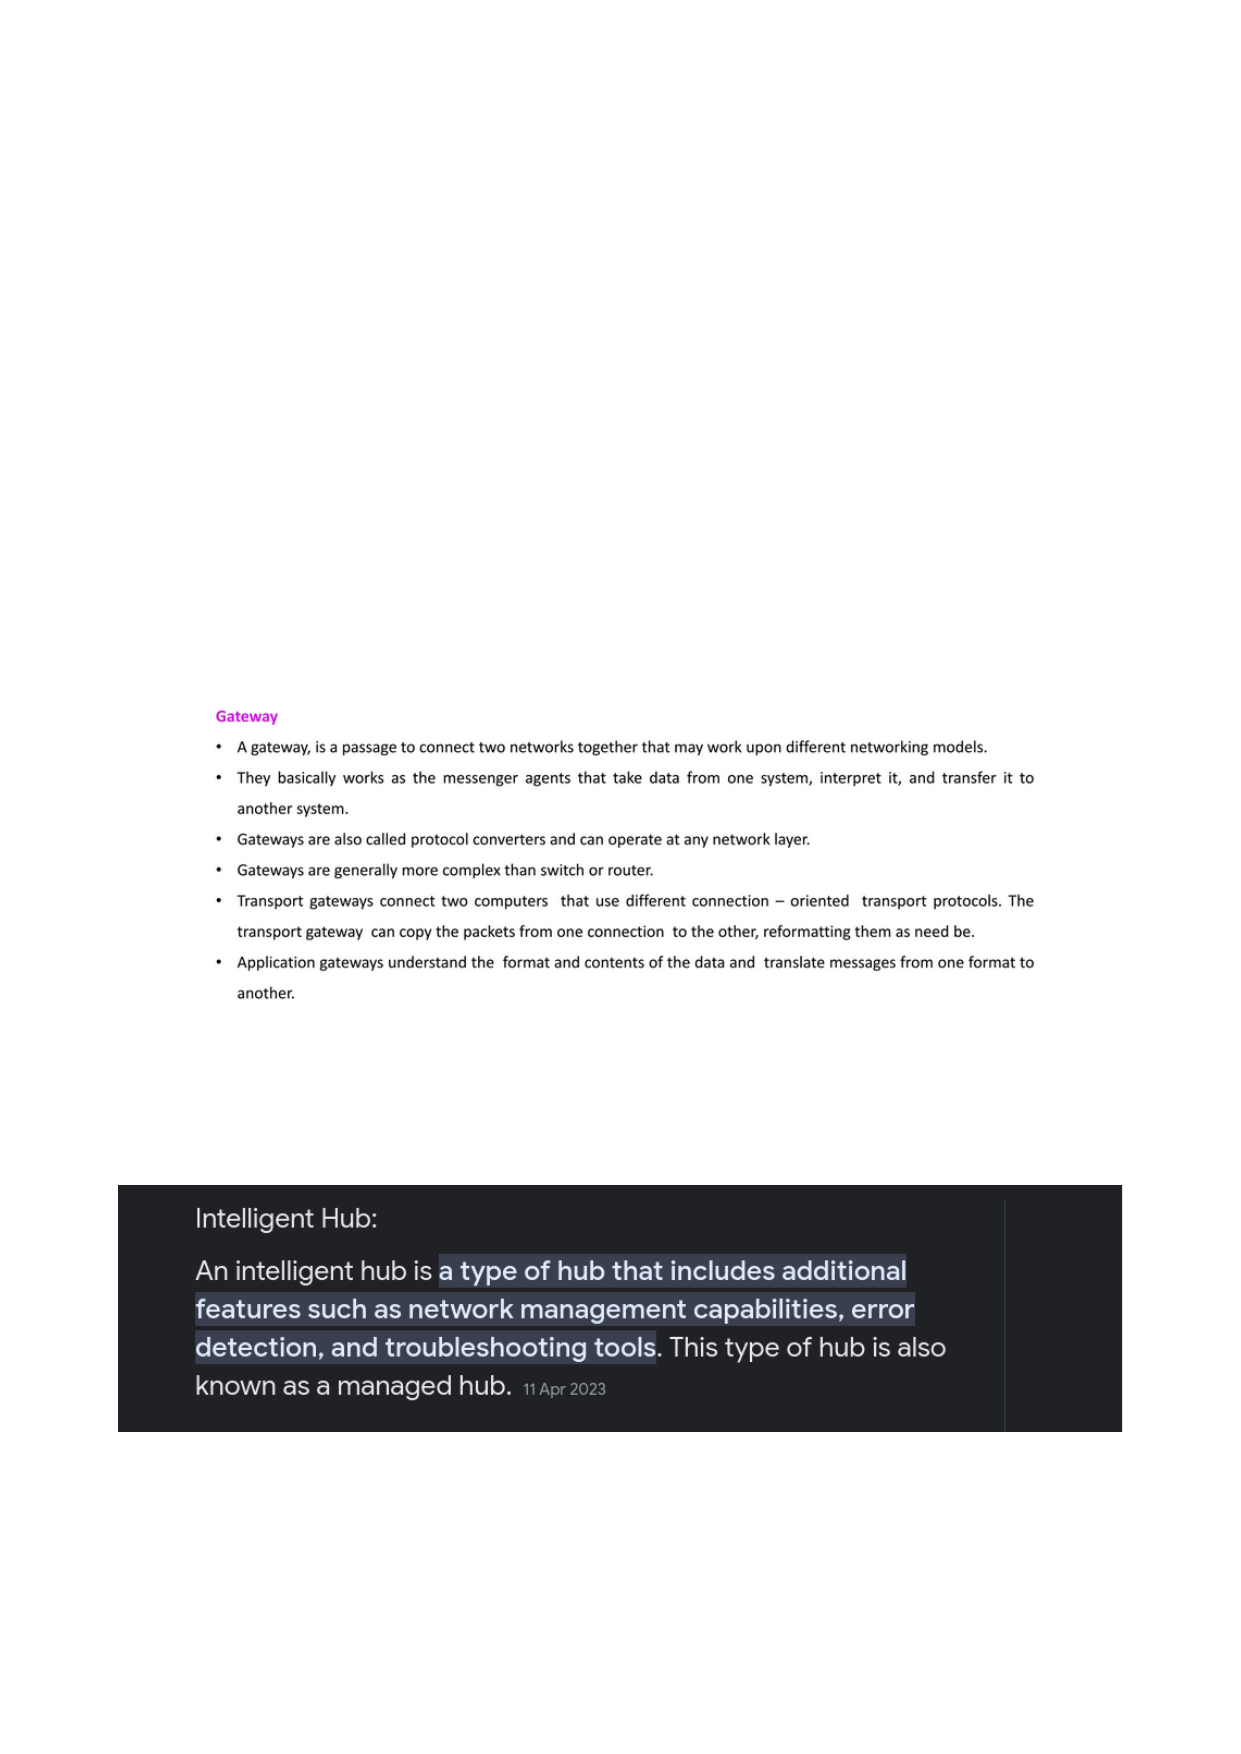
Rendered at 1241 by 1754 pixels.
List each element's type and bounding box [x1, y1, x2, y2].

picture [118, 1185, 1123, 1432]
picture [118, 664, 1123, 1071]
